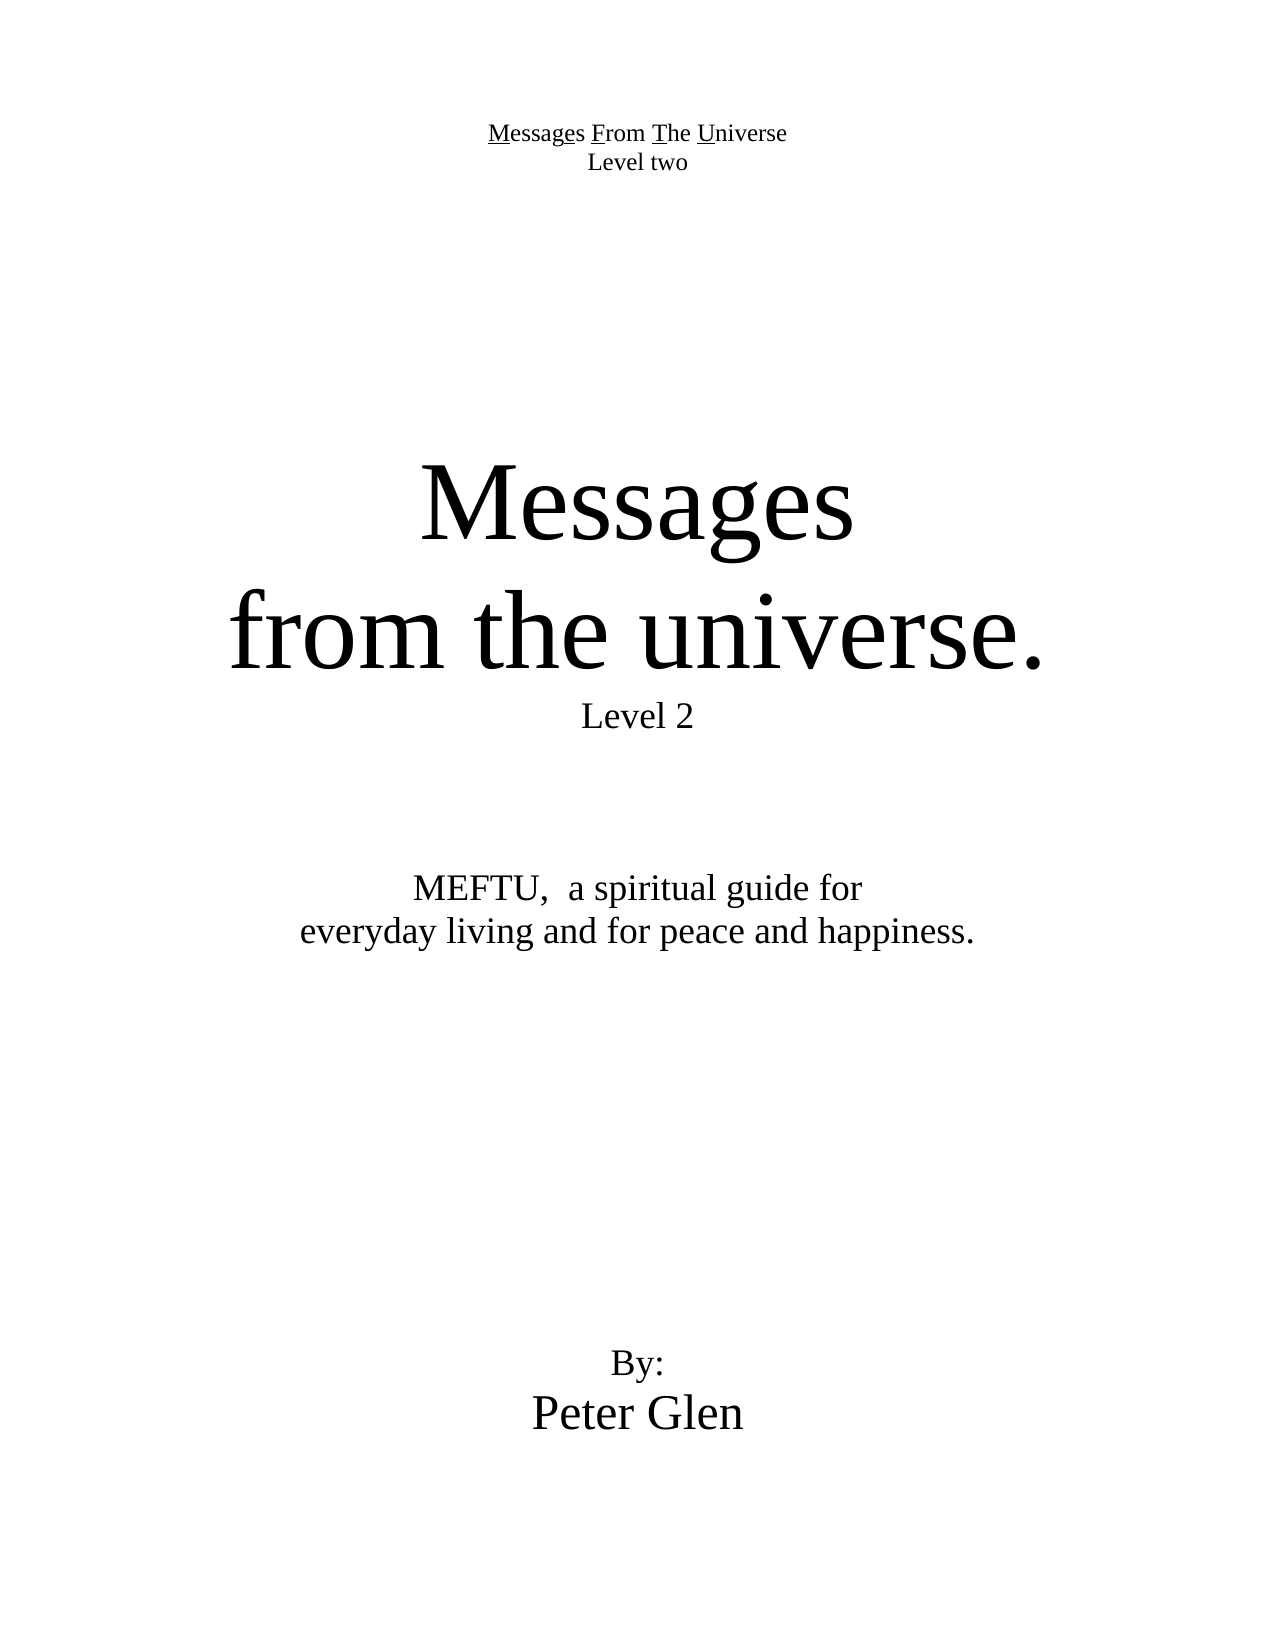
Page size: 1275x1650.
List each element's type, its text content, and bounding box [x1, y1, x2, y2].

text Peter Glen [118, 1383, 1157, 1441]
text Level 2 [118, 693, 1157, 736]
text everyday living and for peace and happiness. [118, 909, 1157, 952]
text MEFTU, a spiritual guide for [118, 866, 1157, 909]
text Level two [118, 147, 1157, 176]
text from the universe. [118, 564, 1157, 693]
text By: [118, 1340, 1157, 1383]
text Messages [118, 434, 1157, 564]
text Messages From The Universe [118, 118, 1157, 147]
